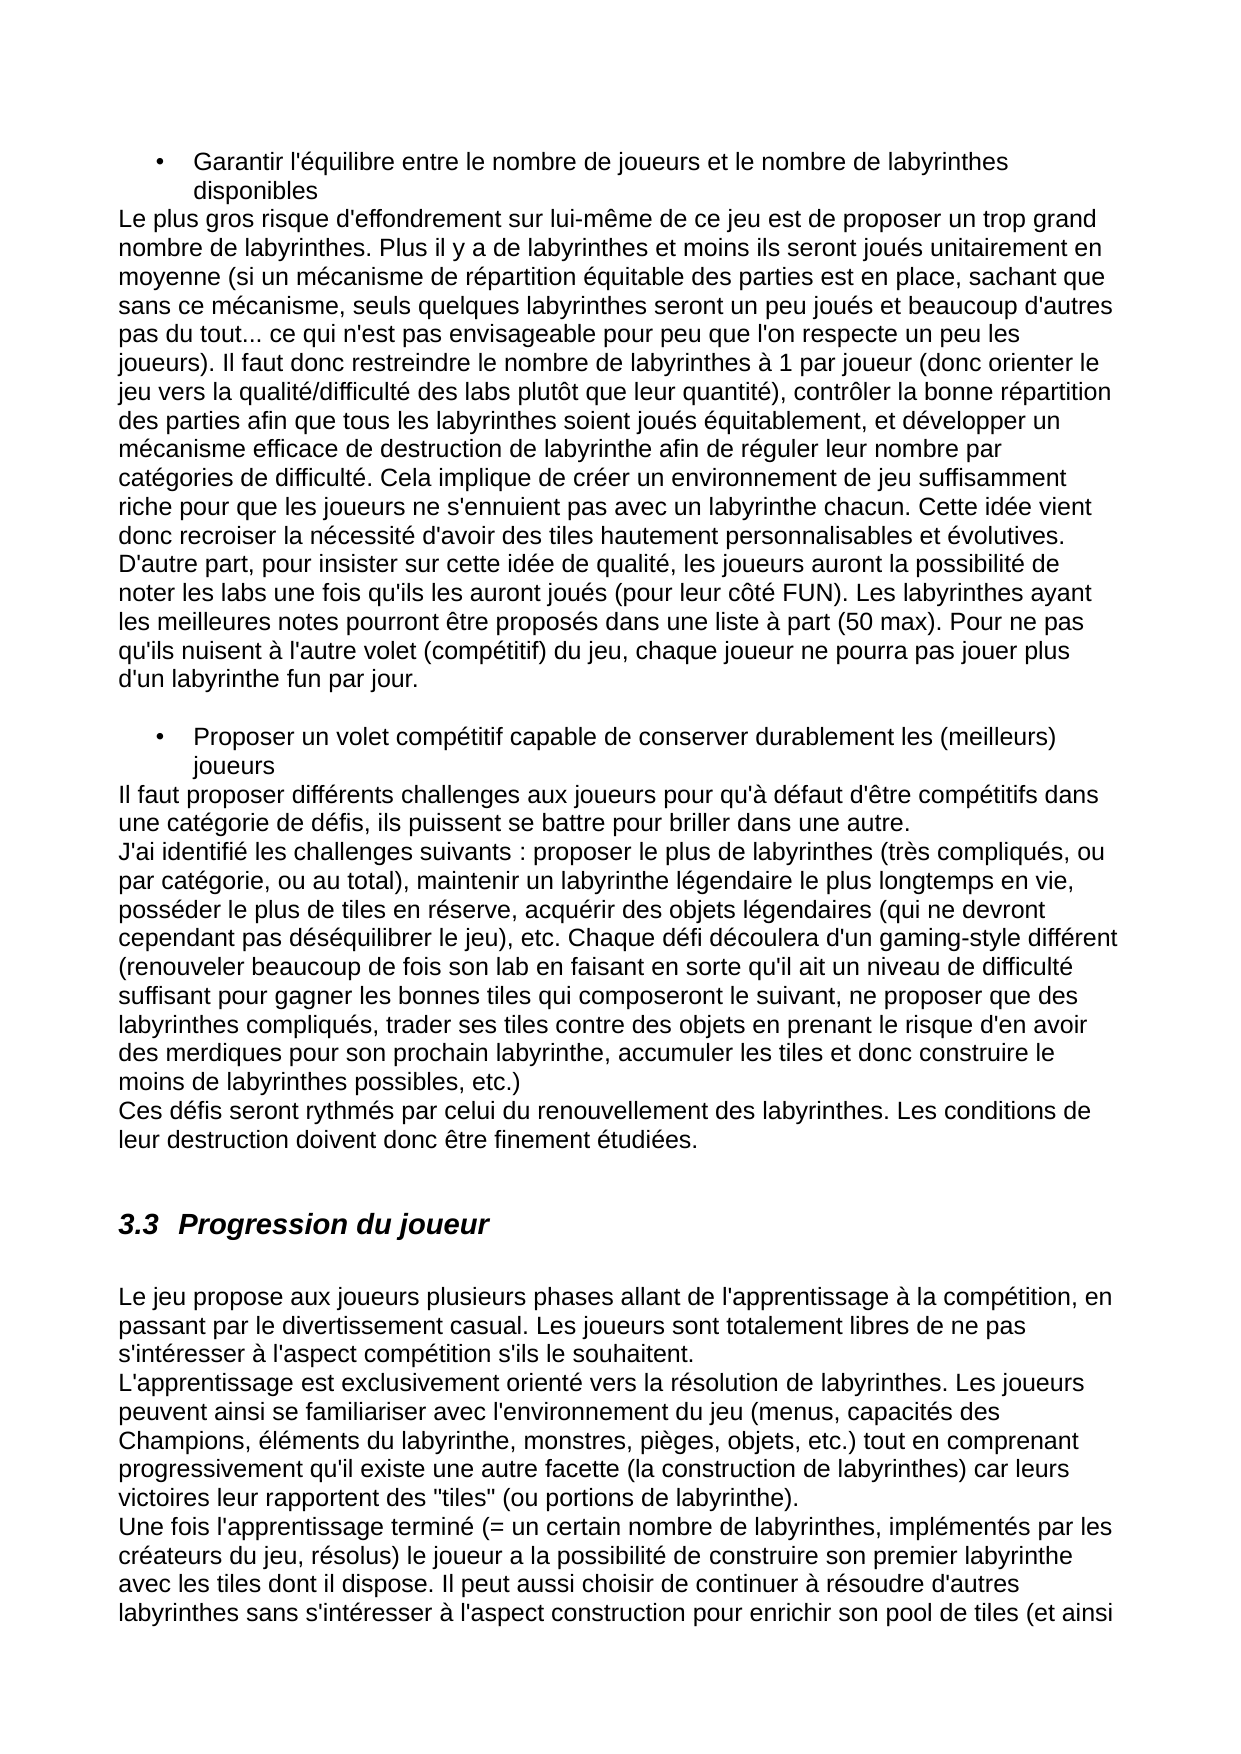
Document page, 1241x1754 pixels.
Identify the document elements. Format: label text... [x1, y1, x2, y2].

text Le jeu propose aux joueurs plusieurs phases allant de l'apprentissage à la compétition, en passant par le divertissement casual. Les joueurs sont totalement libres de ne pas s'intéresser à l'aspect compétition s'ils le souhaitent. [118, 1282, 1122, 1368]
text L'apprentissage est exclusivement orienté vers la résolution de labyrinthes. Les joueurs peuvent ainsi se familiariser avec l'environnement du jeu (menus, capacités des Champions, éléments du labyrinthe, monstres, pièges, objets, etc.) tout en comprenant progressivement qu'il existe une autre facette (la construction de labyrinthes) car leurs victoires leur rapportent des "tiles" (ou portions de labyrinthe). [118, 1368, 1122, 1512]
list Garantir l'équilibre entre le nombre de joueurs et le nombre de labyrinthes disponibles [156, 147, 1122, 204]
text Une fois l'apprentissage terminé (= un certain nombre de labyrinthes, implémentés par les créateurs du jeu, résolus) le joueur a la possibilité de construire son premier labyrinthe avec les tiles dont il dispose. Il peut aussi choisir de continuer à résoudre d'autres labyrinthes sans s'intéresser à l'aspect construction pour enrichir son pool de tiles (et ainsi [118, 1512, 1122, 1627]
subtitle Progression du joueur [118, 1207, 1122, 1241]
text J'ai identifié les challenges suivants : proposer le plus de labyrinthes (très compliqués, ou par catégorie, ou au total), maintenir un labyrinthe légendaire le plus longtemps en vie, posséder le plus de tiles en réserve, acquérir des objets légendaires (qui ne devront cependant pas déséquilibrer le jeu), etc. Chaque défi découlera d'un gaming-style différent (renouveler beaucoup de fois son lab en faisant en sorte qu'il ait un niveau de difficulté suffisant pour gagner les bonnes tiles qui composeront le suivant, ne proposer que des labyrinthes compliqués, trader ses tiles contre des objets en prenant le risque d'en avoir des merdiques pour son prochain labyrinthe, accumuler les tiles et donc construire le moins de labyrinthes possibles, etc.) [118, 837, 1122, 1096]
text D'autre part, pour insister sur cette idée de qualité, les joueurs auront la possibilité de noter les labs une fois qu'ils les auront joués (pour leur côté FUN). Les labyrinthes ayant les meilleures notes pourront être proposés dans une liste à part (50 max). Pour ne pas qu'ils nuisent à l'autre volet (compétitif) du jeu, chaque joueur ne pourra pas jouer plus d'un labyrinthe fun par jour. [118, 549, 1122, 693]
text Le plus gros risque d'effondrement sur lui-même de ce jeu est de proposer un trop grand nombre de labyrinthes. Plus il y a de labyrinthes et moins ils seront joués unitairement en moyenne (si un mécanisme de répartition équitable des parties est en place, sachant que sans ce mécanisme, seuls quelques labyrinthes seront un peu joués et beaucoup d'autres pas du tout... ce qui n'est pas envisageable pour peu que l'on respecte un peu les joueurs). Il faut donc restreindre le nombre de labyrinthes à 1 par joueur (donc orienter le jeu vers la qualité/difficulté des labs plutôt que leur quantité), contrôler la bonne répartition des parties afin que tous les labyrinthes soient joués équitablement, et développer un mécanisme efficace de destruction de labyrinthe afin de réguler leur nombre par catégories de difficulté. Cela implique de créer un environnement de jeu suffisamment riche pour que les joueurs ne s'ennuient pas avec un labyrinthe chacun. Cette idée vient donc recroiser la nécessité d'avoir des tiles hautement personnalisables et évolutives. [118, 204, 1122, 549]
text Ces défis seront rythmés par celui du renouvellement des labyrinthes. Les conditions de leur destruction doivent donc être finement étudiées. [118, 1096, 1122, 1153]
text Il faut proposer différents challenges aux joueurs pour qu'à défaut d'être compétitifs dans une catégorie de défis, ils puissent se battre pour briller dans une autre. [118, 779, 1122, 837]
list Proposer un volet compétitif capable de conserver durablement les (meilleurs) joueurs [156, 722, 1122, 779]
